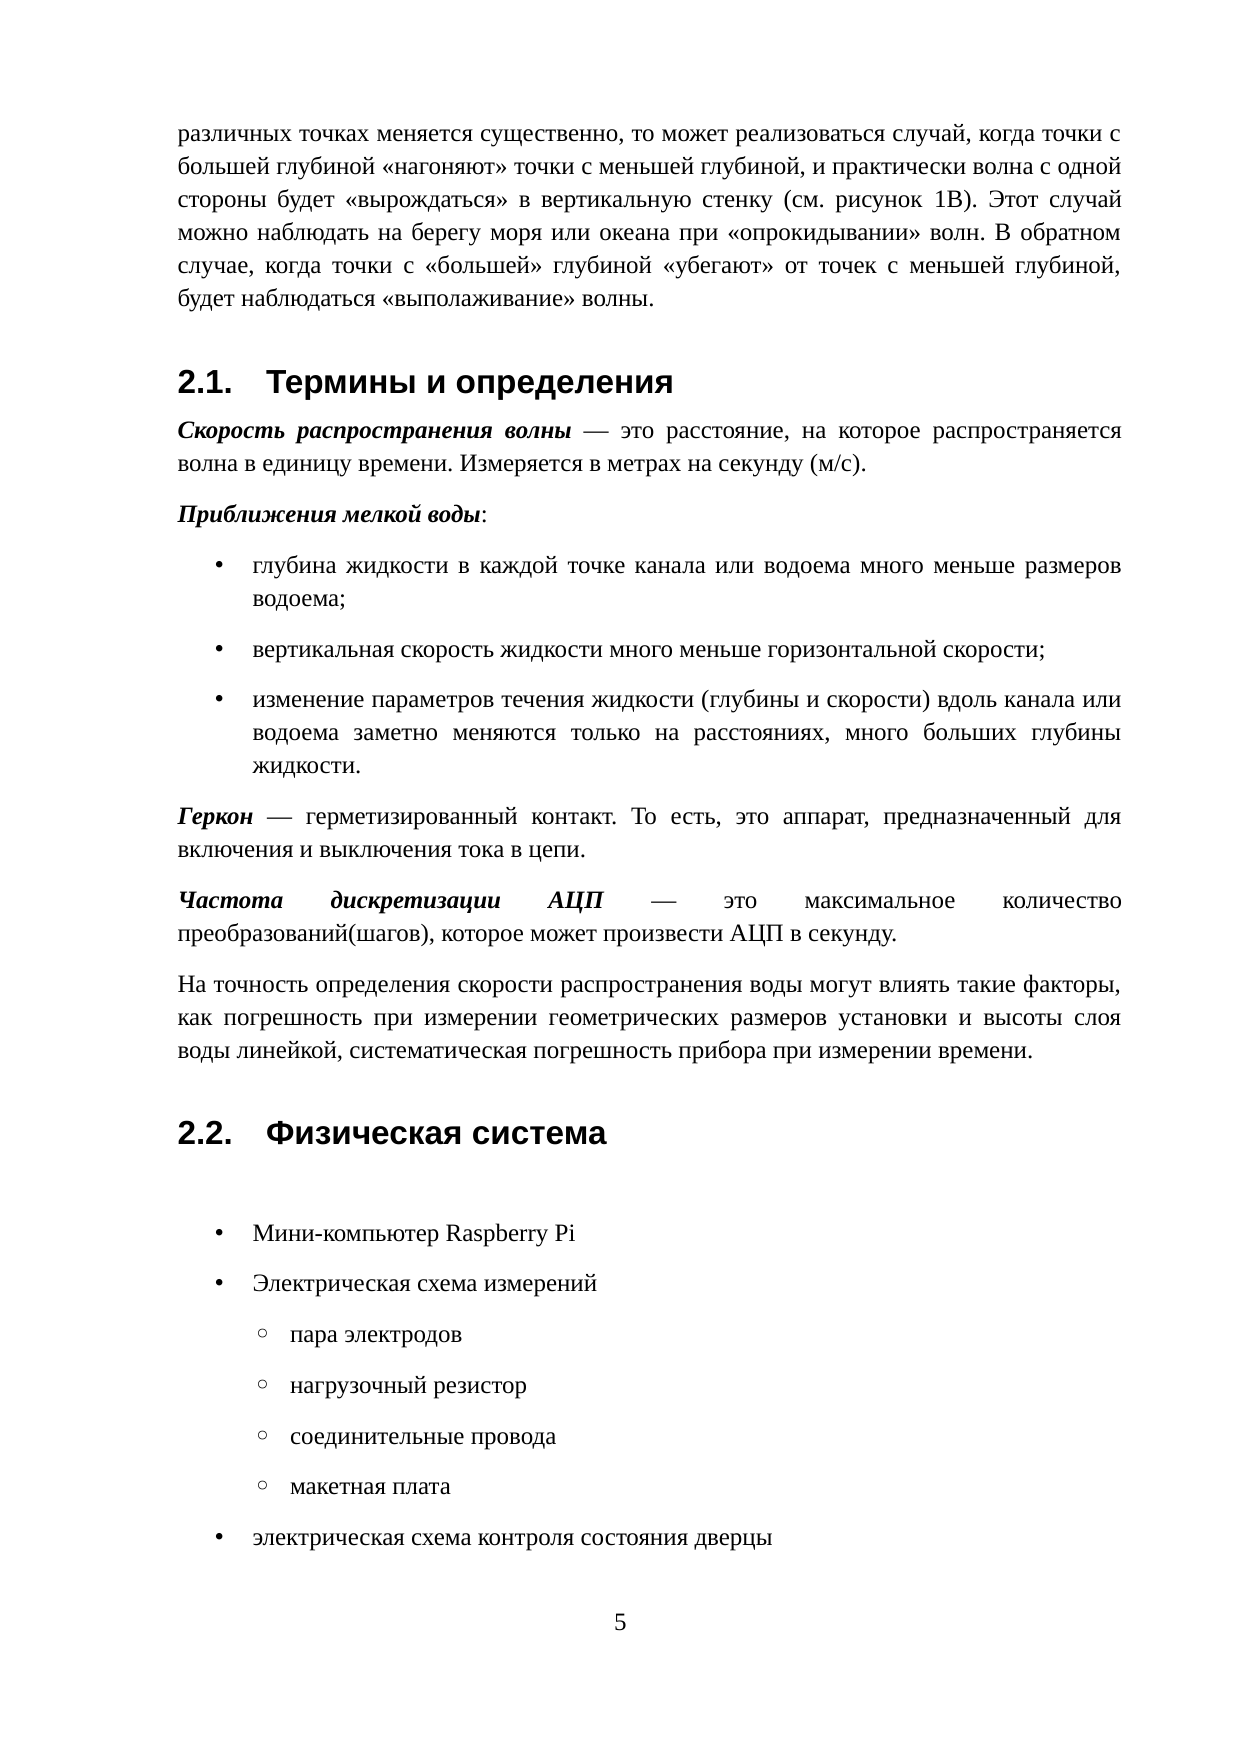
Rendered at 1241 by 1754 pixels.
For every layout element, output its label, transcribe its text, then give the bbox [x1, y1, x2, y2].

text Частота дискретизации АЦП — это максимальное количество преобразований(шагов), которое может произвести АЦП в секунду. [177, 885, 1122, 947]
text различных точках меняется существенно, то может реализоваться случай, когда точки с большей глубиной «нагоняют» точки с меньшей глубиной, и практически волна с одной стороны будет «вырождаться» в вертикальную стенку (см. рисунок 1B). Этот случай можно наблюдать на берегу моря или океана при «опрокидывании» волн. В обратном случае, когда точки с «большей» глубиной «убегают» от точек с меньшей глубиной, будет наблюдаться «выполаживание» волны. [177, 118, 1122, 312]
text Скорость распространения волны — это расстояние, на которое распространяется волна в единицу времени. Измеряется в метрах на секунду (м/с). [177, 416, 1122, 477]
text Приближения мелкой воды: [177, 499, 1122, 528]
text Геркон — герметизированный контакт. То есть, это аппарат, предназначенный для включения и выключения тока в цепи. [177, 801, 1122, 863]
list макетная плата [252, 1471, 1122, 1500]
list Мини-компьютер Raspberry Pi [215, 1218, 1122, 1247]
list пара электродов [252, 1319, 1122, 1348]
text На точность определения скорости распространения воды могут влиять такие факторы, как погрешность при измерении геометрических размеров установки и высоты слоя воды линейкой, систематическая погрешность прибора при измерении времени. [177, 969, 1122, 1063]
list Электрическая схема измерений [215, 1268, 1122, 1297]
list вертикальная скорость жидкости много меньше горизонтальной скорости; [215, 634, 1122, 662]
list соединительные провода [252, 1421, 1122, 1449]
subtitle Физическая система [177, 1113, 1093, 1152]
list глубина жидкости в каждой точке канала или водоема много меньше размеров водоема; [215, 550, 1122, 612]
subtitle Термины и определения [177, 362, 1093, 400]
list нагрузочный резистор [252, 1370, 1122, 1399]
list изменение параметров течения жидкости (глубины и скорости) вдоль канала или водоема заметно меняются только на расстояниях, много больших глубины жидкости. [215, 684, 1122, 779]
list электрическая схема контроля состояния дверцы [215, 1522, 1122, 1551]
